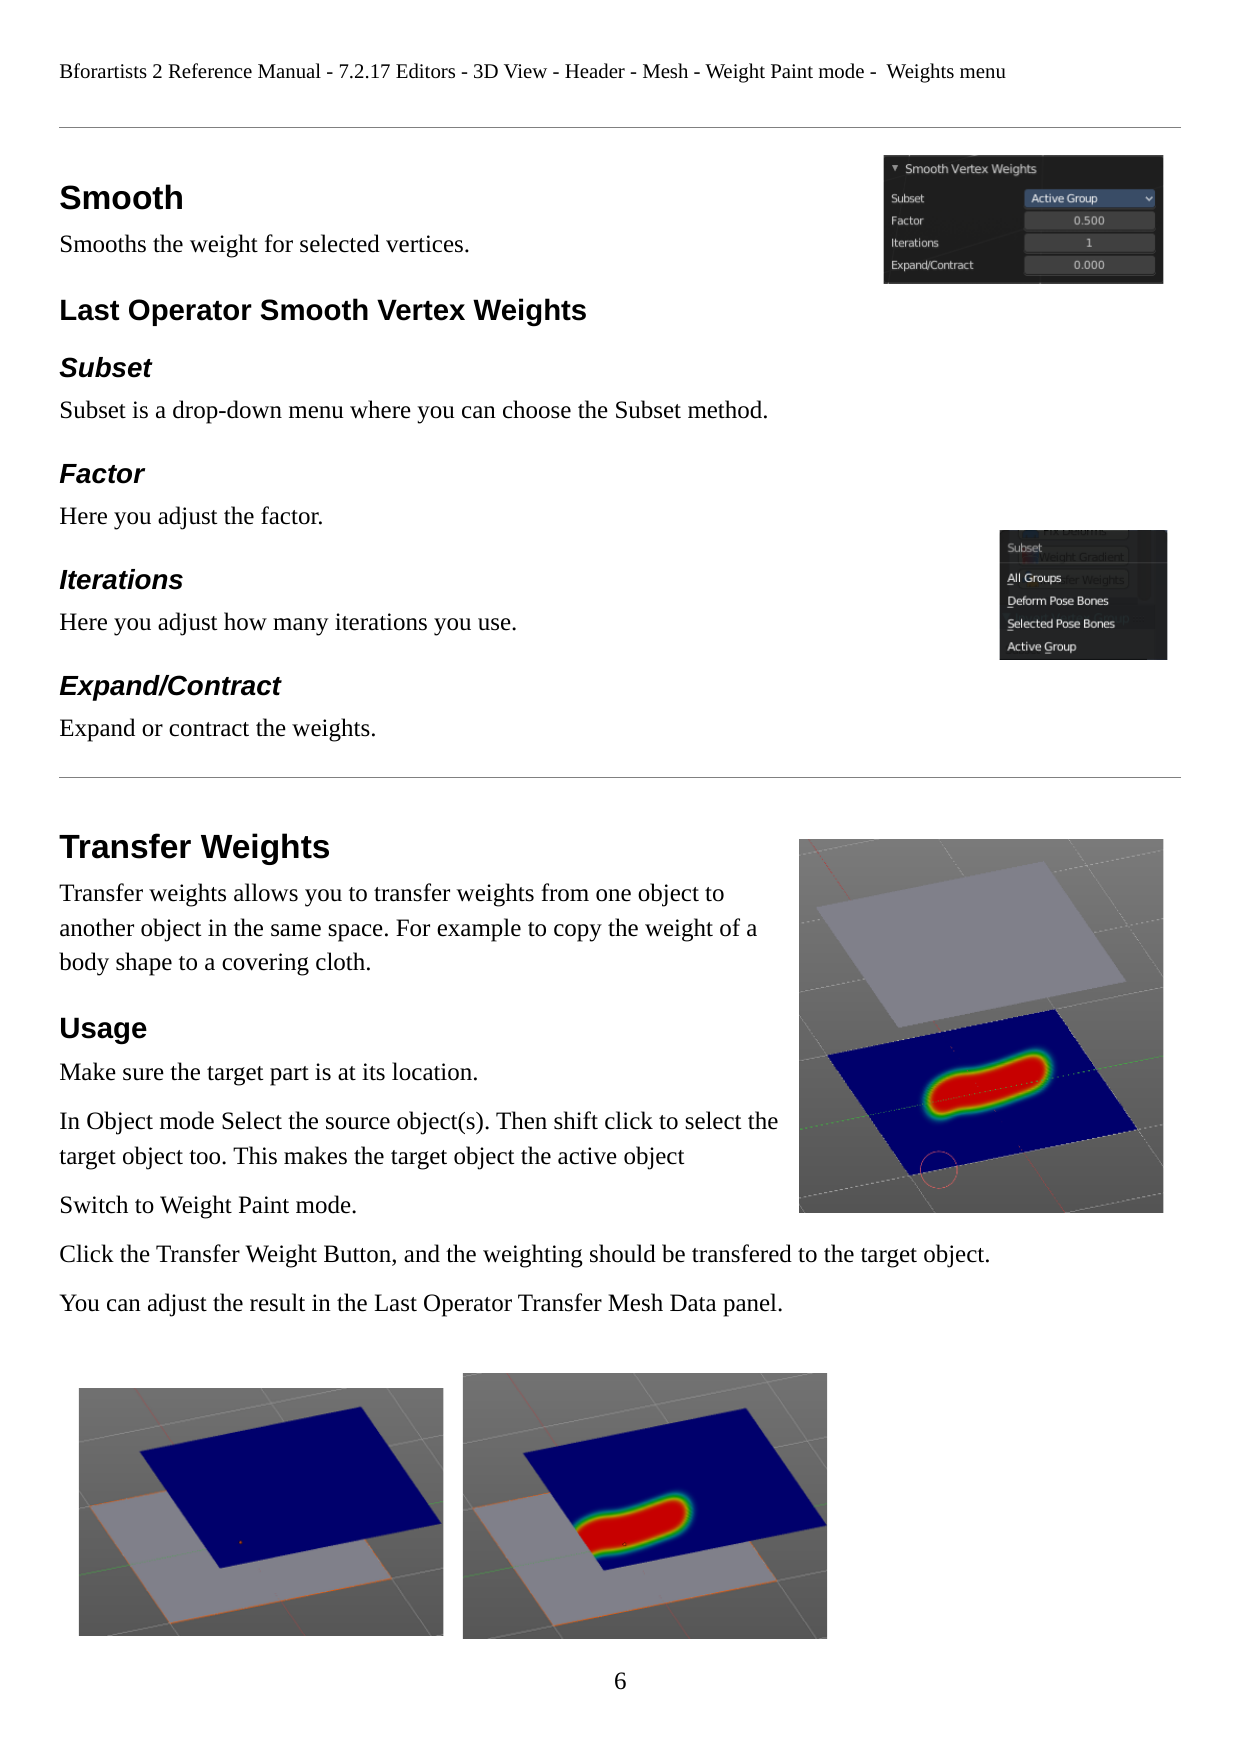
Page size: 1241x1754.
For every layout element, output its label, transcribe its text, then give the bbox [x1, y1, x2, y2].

subtitle Factor [59, 457, 1181, 489]
text Transfer weights allows you to transfer weights from one object to another object in the same space. For example to copy the weight of a body shape to a covering cloth. [59, 878, 799, 976]
text Smooths the weight for selected vertices. [59, 229, 883, 257]
subtitle [1164, 178, 1181, 216]
text Here you adjust how many iterations you use. [59, 607, 999, 636]
text Here you adjust the factor. [59, 501, 1181, 530]
picture [78, 1388, 444, 1636]
subtitle Last Operator Smooth Vertex Weights [59, 292, 1181, 326]
subtitle Transfer Weights [59, 827, 1181, 866]
text Subset is a drop-down menu where you can choose the Subset method. [59, 396, 1181, 424]
picture [799, 839, 1164, 1213]
subtitle Usage [59, 1011, 799, 1045]
subtitle [1168, 563, 1181, 595]
text Expand or contract the weights. [59, 713, 1181, 742]
text Switch to Weight Paint mode. [59, 1190, 1181, 1219]
picture [999, 530, 1168, 660]
text You can adjust the result in the Last Operator Transfer Mesh Data panel. [59, 1288, 1181, 1317]
text In Object mode Select the source object(s). Then shift click to select the target object too. This makes the target object the active object [59, 1106, 799, 1170]
picture [883, 155, 1164, 284]
text Click the Transfer Weight Button, and the weighting should be transfered to the target object. [59, 1239, 1181, 1268]
subtitle Smooth [59, 178, 883, 216]
subtitle Subset [59, 351, 1181, 383]
text Make sure the target part is at its location. [59, 1057, 799, 1086]
subtitle [1164, 1011, 1181, 1045]
subtitle Expand/Contract [59, 669, 1181, 701]
picture [462, 1373, 828, 1639]
subtitle Iterations [59, 563, 999, 595]
